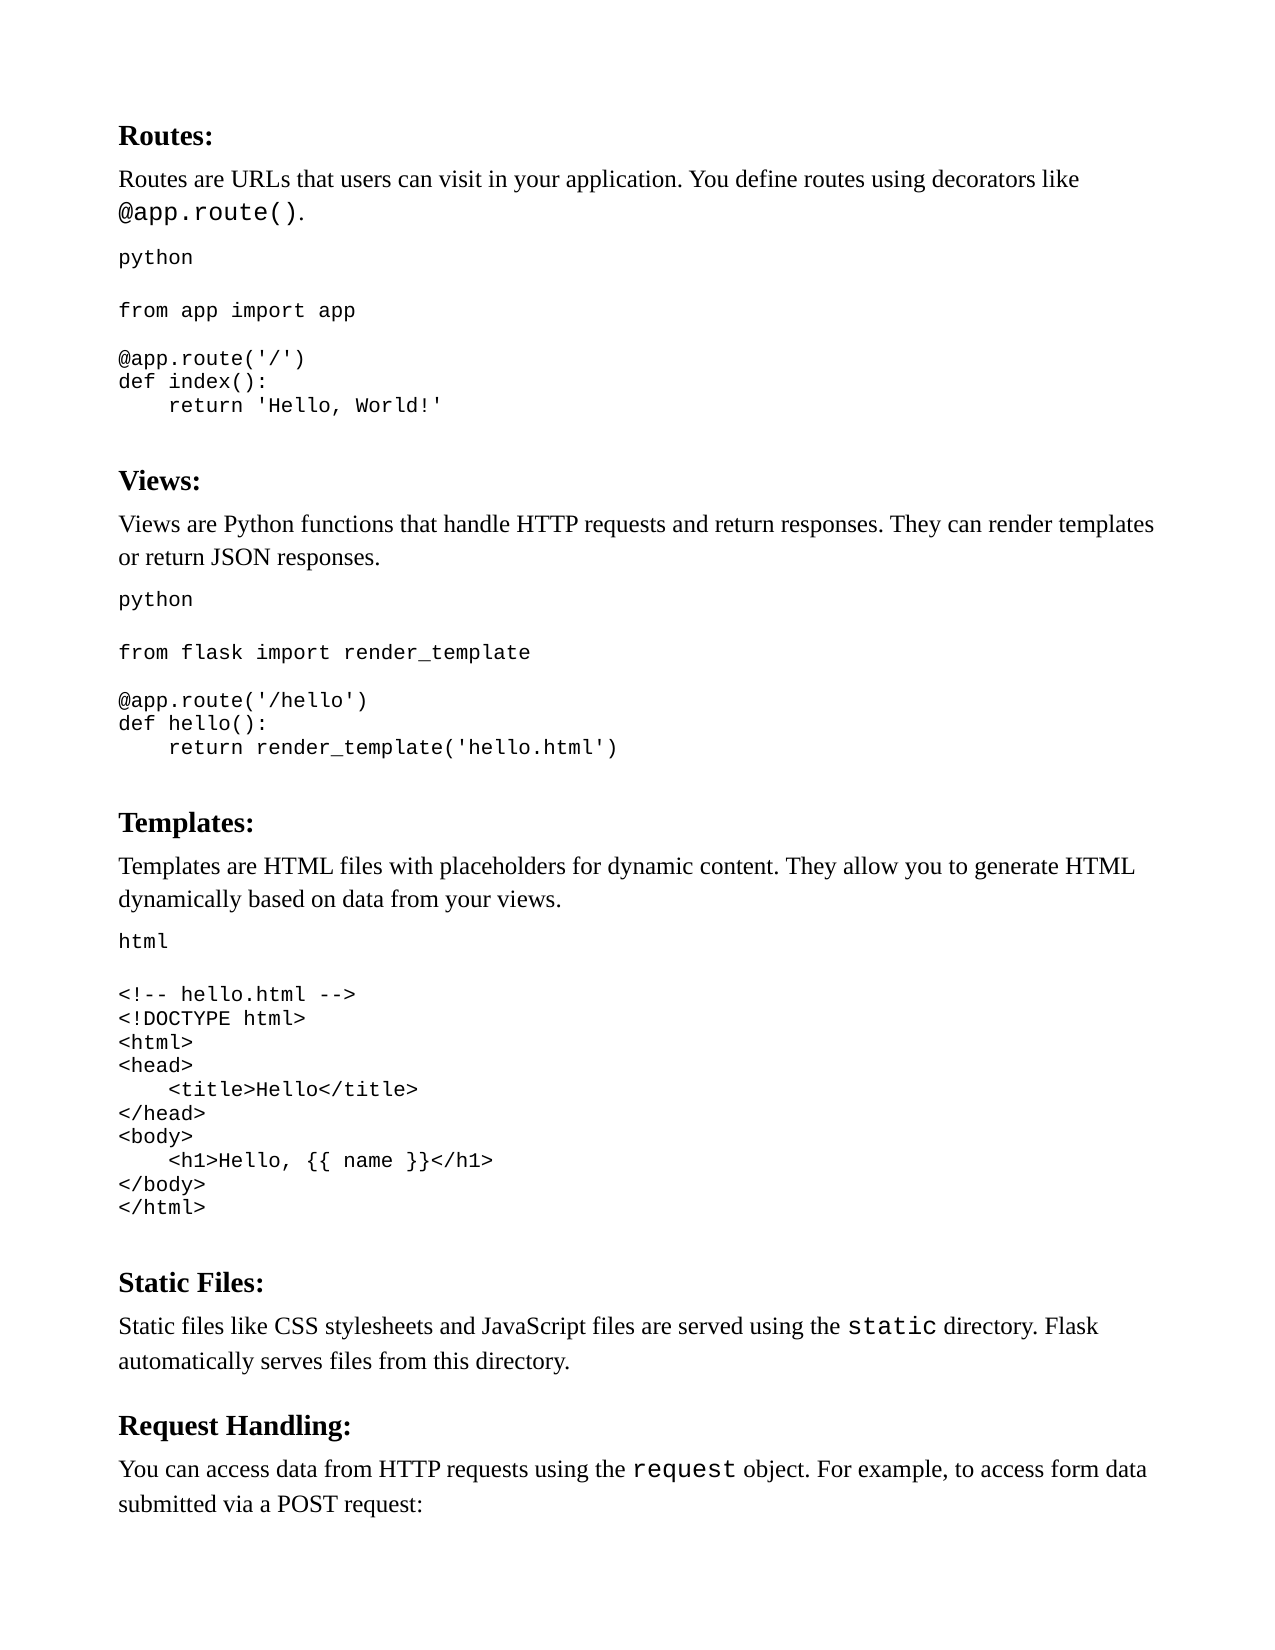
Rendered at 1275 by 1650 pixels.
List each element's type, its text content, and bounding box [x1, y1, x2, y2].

text html [118, 931, 1157, 955]
text <body> [118, 1126, 1157, 1150]
text <html> [118, 1032, 1157, 1055]
text python [118, 589, 1157, 613]
text @app.route('/') [118, 348, 1157, 371]
text Templates are HTML files with placeholders for dynamic content. They allow you to generate HTML dynamically based on data from your views. [118, 851, 1157, 912]
text </head> [118, 1103, 1157, 1126]
text @app.route('/hello') [118, 690, 1157, 713]
subtitle Templates: [118, 805, 1157, 838]
text <head> [118, 1055, 1157, 1079]
text <!DOCTYPE html> [118, 1008, 1157, 1032]
subtitle Views: [118, 463, 1157, 496]
text Static files like CSS stylesheets and JavaScript files are served using the static directory. Flask automatically serves files from this directory. [118, 1311, 1157, 1375]
subtitle Static Files: [118, 1265, 1157, 1298]
text return 'Hello, World!' [118, 395, 1157, 418]
text </body> [118, 1174, 1157, 1197]
text from flask import render_template [118, 642, 1157, 666]
text def index(): [118, 371, 1157, 395]
text You can access data from HTTP requests using the request object. For example, to access form data submitted via a POST request: [118, 1454, 1157, 1518]
text <title>Hello</title> [118, 1079, 1157, 1103]
text from app import app [118, 300, 1157, 324]
text return render_template('hello.html') [118, 737, 1157, 761]
subtitle Routes: [118, 118, 1157, 152]
text def hello(): [118, 713, 1157, 737]
text Views are Python functions that handle HTTP requests and return responses. They can render templates or return JSON responses. [118, 509, 1157, 570]
text Routes are URLs that users can visit in your application. You define routes using decorators like @app.route(). [118, 164, 1157, 228]
subtitle Request Handling: [118, 1408, 1157, 1442]
text <!-- hello.html --> [118, 984, 1157, 1008]
text python [118, 247, 1157, 271]
text </html> [118, 1197, 1157, 1221]
text <h1>Hello, {{ name }}</h1> [118, 1150, 1157, 1174]
